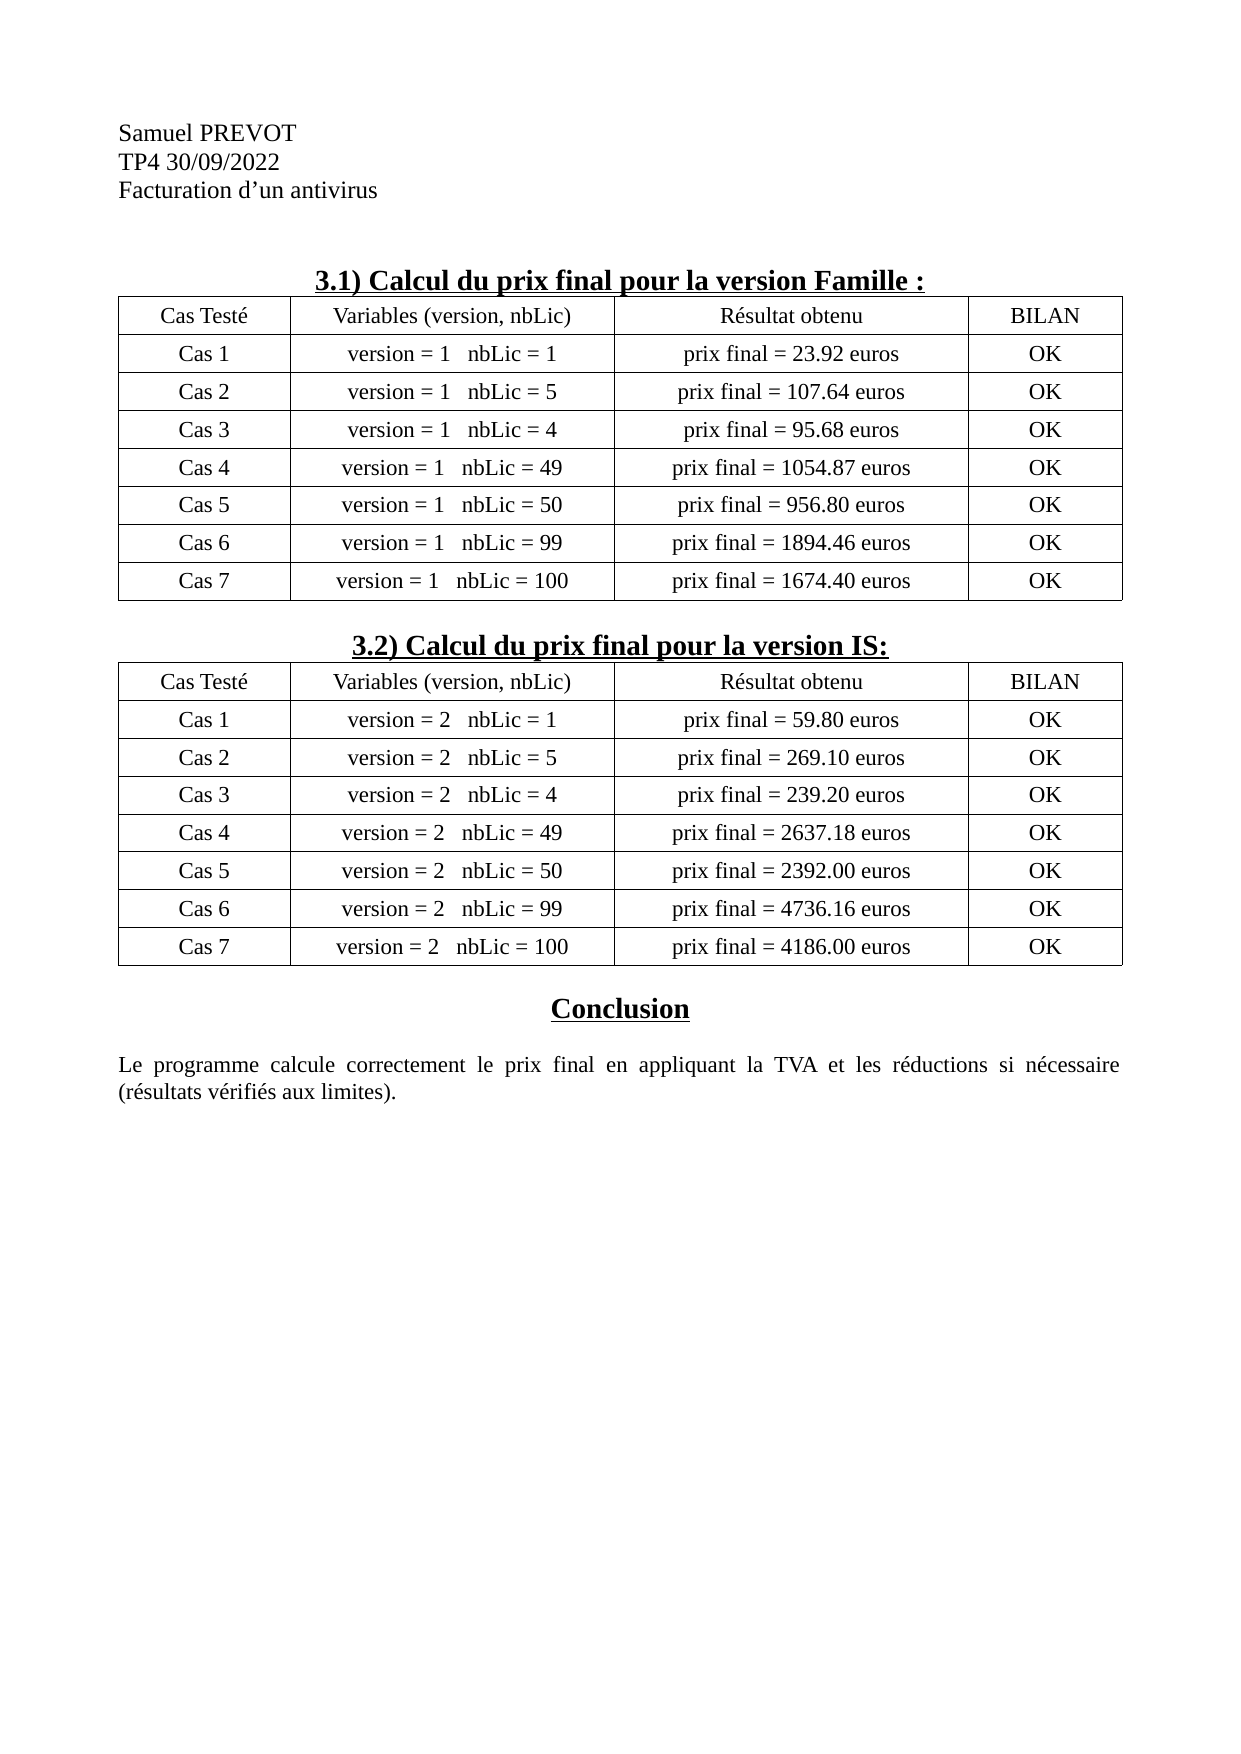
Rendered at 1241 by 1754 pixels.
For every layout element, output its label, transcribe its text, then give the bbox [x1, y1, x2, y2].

table_cell prix final = 4736.16 euros [615, 890, 968, 927]
table_cell OK [969, 777, 1122, 813]
table_cell version = 2 nbLic = 99 [291, 890, 614, 927]
table_header Résultat obtenu [615, 297, 968, 334]
table_cell prix final = 59.80 euros [615, 701, 968, 738]
table_cell Cas 2 [119, 373, 290, 410]
table_header Variables (version, nbLic) [291, 297, 614, 334]
table_cell prix final = 2637.18 euros [615, 815, 968, 851]
table_cell version = 1 nbLic = 5 [291, 373, 614, 410]
text 3.1) Calcul du prix final pour la version Famille : [118, 263, 1122, 296]
table_cell prix final = 23.92 euros [615, 335, 968, 372]
table_cell Cas 4 [119, 815, 290, 851]
table_cell Cas 7 [119, 928, 290, 965]
table_cell OK [969, 701, 1122, 738]
table_cell prix final = 4186.00 euros [615, 928, 968, 965]
table_cell Cas 1 [119, 335, 290, 372]
table_header Cas Testé [119, 663, 290, 700]
table_cell Cas 6 [119, 890, 290, 927]
table_cell OK [969, 928, 1122, 965]
table_cell OK [969, 739, 1122, 776]
table_cell version = 1 nbLic = 49 [291, 449, 614, 486]
table_cell prix final = 2392.00 euros [615, 852, 968, 889]
table_cell Cas 3 [119, 411, 290, 448]
table_cell Cas 1 [119, 701, 290, 738]
table_cell version = 2 nbLic = 4 [291, 777, 614, 813]
table_header Résultat obtenu [615, 663, 968, 700]
table_cell prix final = 95.68 euros [615, 411, 968, 448]
table_cell version = 2 nbLic = 5 [291, 739, 614, 776]
table_cell version = 1 nbLic = 1 [291, 335, 614, 372]
table_cell prix final = 956.80 euros [615, 487, 968, 524]
table_cell Cas 5 [119, 852, 290, 889]
table_header Variables (version, nbLic) [291, 663, 614, 700]
table_cell Cas 7 [119, 563, 290, 599]
text Le programme calcule correctement le prix final en appliquant la TVA et les réductions si nécessaire (résultats vérifiés aux limites). [118, 1052, 1122, 1104]
table_cell Cas 6 [119, 525, 290, 562]
table_cell OK [969, 411, 1122, 448]
table_cell OK [969, 525, 1122, 562]
table_cell version = 1 nbLic = 50 [291, 487, 614, 524]
table_cell prix final = 107.64 euros [615, 373, 968, 410]
table_cell Cas 5 [119, 487, 290, 524]
table_cell prix final = 1894.46 euros [615, 525, 968, 562]
text Conclusion [118, 992, 1122, 1025]
table_cell version = 2 nbLic = 49 [291, 815, 614, 851]
table_cell OK [969, 890, 1122, 927]
table_header BILAN [969, 297, 1122, 334]
table_cell Cas 3 [119, 777, 290, 813]
table_cell OK [969, 815, 1122, 851]
table_cell OK [969, 335, 1122, 372]
table_cell version = 2 nbLic = 1 [291, 701, 614, 738]
table_cell version = 2 nbLic = 100 [291, 928, 614, 965]
table_cell OK [969, 373, 1122, 410]
table_cell OK [969, 563, 1122, 599]
table_cell Cas 4 [119, 449, 290, 486]
table_cell prix final = 269.10 euros [615, 739, 968, 776]
table_cell Cas 2 [119, 739, 290, 776]
table_header BILAN [969, 663, 1122, 700]
table_cell prix final = 239.20 euros [615, 777, 968, 813]
table_cell version = 1 nbLic = 100 [291, 563, 614, 599]
text 3.2) Calcul du prix final pour la version IS: [118, 628, 1122, 662]
table_cell prix final = 1054.87 euros [615, 449, 968, 486]
table_cell OK [969, 487, 1122, 524]
table_cell OK [969, 449, 1122, 486]
table_cell version = 1 nbLic = 4 [291, 411, 614, 448]
table_header Cas Testé [119, 297, 290, 334]
table_cell version = 2 nbLic = 50 [291, 852, 614, 889]
table_cell OK [969, 852, 1122, 889]
table_cell prix final = 1674.40 euros [615, 563, 968, 599]
table_cell version = 1 nbLic = 99 [291, 525, 614, 562]
